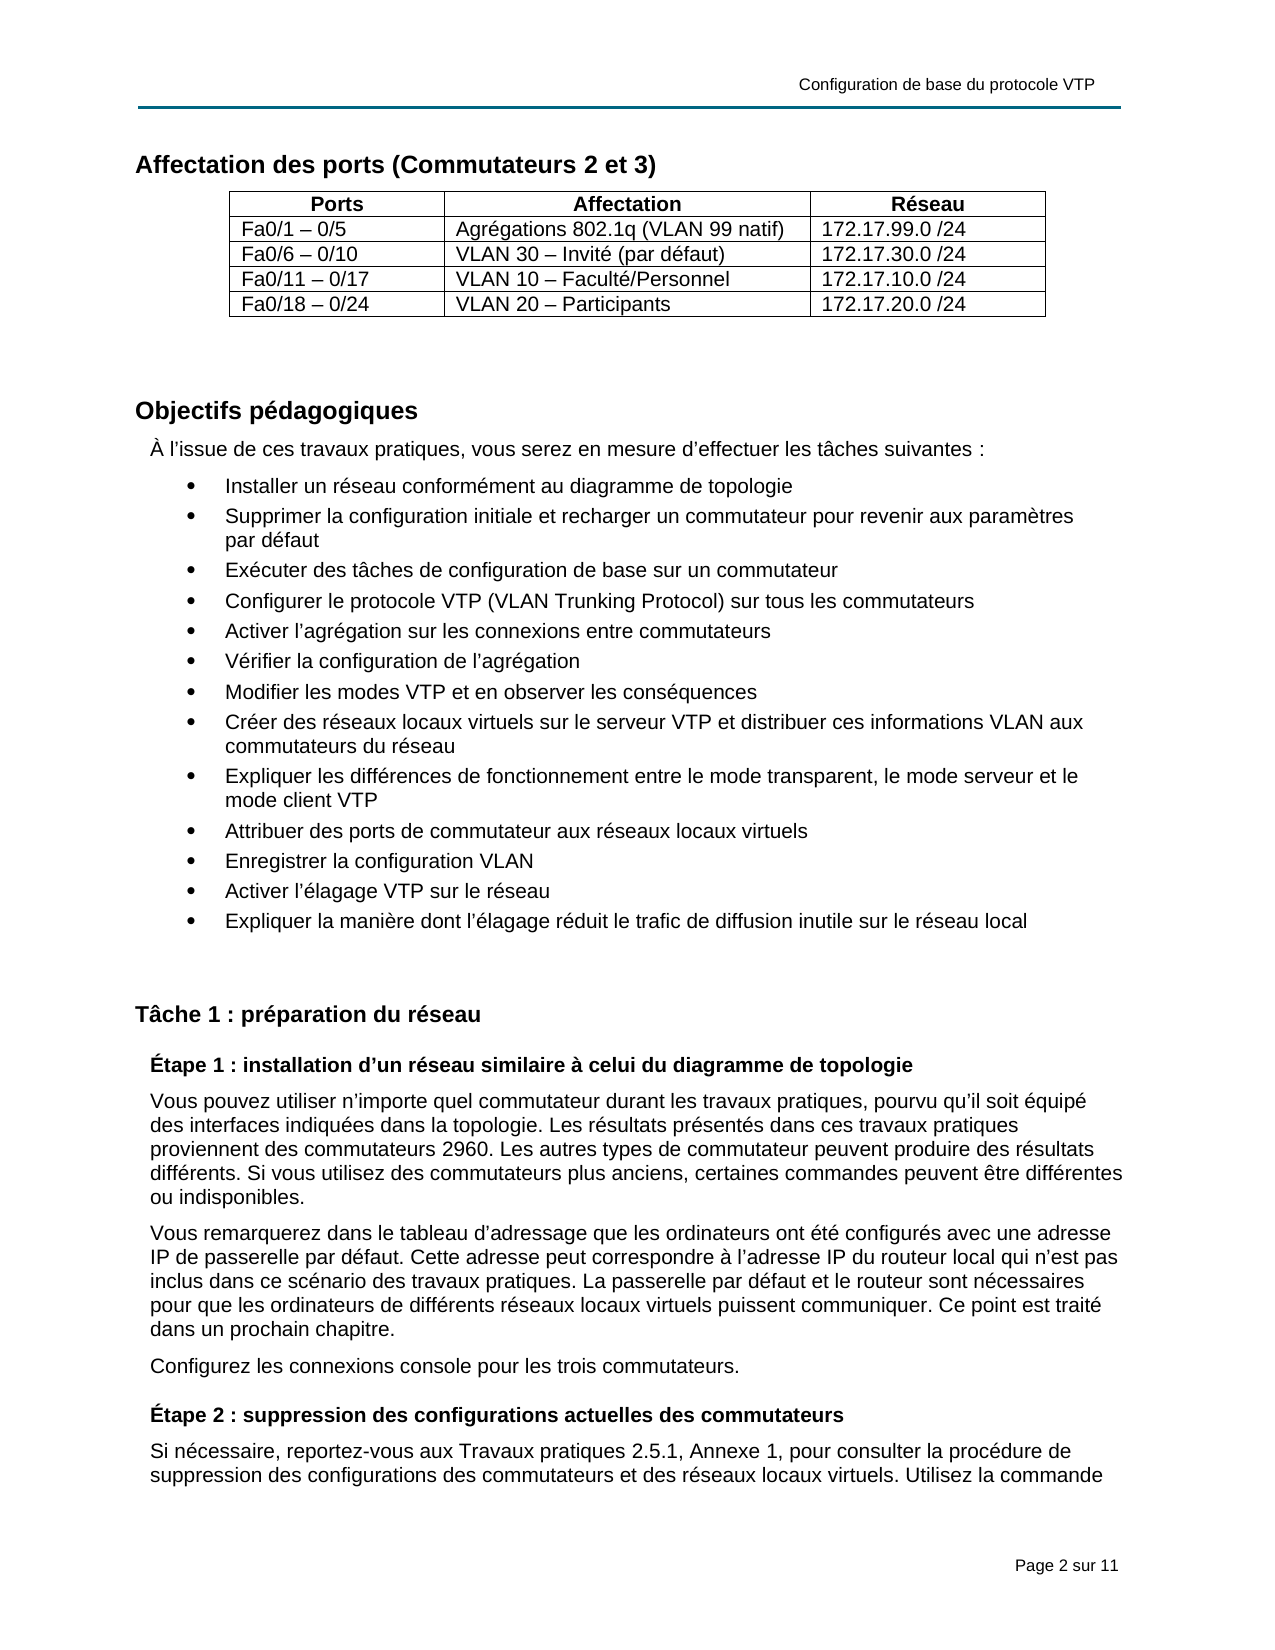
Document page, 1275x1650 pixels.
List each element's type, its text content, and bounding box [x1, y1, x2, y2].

list Activer l’élagage VTP sur le réseau [187, 879, 1125, 903]
list Vérifier la configuration de l’agrégation [187, 649, 1125, 673]
text Étape 2 : suppression des configurations actuelles des commutateurs [150, 1402, 1125, 1426]
text Vous pouvez utiliser n’importe quel commutateur durant les travaux pratiques, pourvu qu’il soit équipé des interfaces indiquées dans la topologie. Les résultats présentés dans ces travaux pratiques proviennent des commutateurs 2960. Les autres types de commutateur peuvent produire des résultats différents. Si vous utilisez des commutateurs plus anciens, certaines commandes peuvent être différentes ou indisponibles. [150, 1089, 1125, 1209]
list Expliquer la manière dont l’élagage réduit le trafic de diffusion inutile sur le réseau local [187, 909, 1125, 933]
list Activer l’agrégation sur les connexions entre commutateurs [187, 619, 1125, 643]
table_cell VLAN 20 – Participants [445, 292, 810, 316]
table_header Ports [230, 192, 444, 216]
list Enregistrer la configuration VLAN [187, 849, 1125, 873]
table_header Affectation [445, 192, 810, 216]
table_cell 172.17.20.0 /24 [811, 292, 1045, 316]
table_cell Agrégations 802.1q (VLAN 99 natif) [445, 217, 810, 241]
table_cell Fa0/1 – 0/5 [230, 217, 444, 241]
text Tâche 1 : préparation du réseau [135, 1001, 1125, 1027]
table_cell Fa0/6 – 0/10 [230, 242, 444, 266]
table_cell 172.17.10.0 /24 [811, 267, 1045, 291]
list Configurer le protocole VTP (VLAN Trunking Protocol) sur tous les commutateurs [187, 589, 1125, 613]
table_cell Fa0/18 – 0/24 [230, 292, 444, 316]
list Attribuer des ports de commutateur aux réseaux locaux virtuels [187, 818, 1125, 842]
subtitle Objectifs pédagogiques [135, 396, 1125, 425]
list Créer des réseaux locaux virtuels sur le serveur VTP et distribuer ces informations VLAN aux commutateurs du réseau [187, 710, 1125, 758]
text À l’issue de ces travaux pratiques, vous serez en mesure d’effectuer les tâches suivantes : [150, 437, 1125, 461]
list Expliquer les différences de fonctionnement entre le mode transparent, le mode serveur et le mode client VTP [187, 764, 1125, 812]
subtitle Affectation des ports (Commutateurs 2 et 3) [135, 150, 1125, 179]
table_cell Fa0/11 – 0/17 [230, 267, 444, 291]
list Exécuter des tâches de configuration de base sur un commutateur [187, 558, 1125, 582]
list Installer un réseau conformément au diagramme de topologie [187, 474, 1125, 498]
text Si nécessaire, reportez-vous aux Travaux pratiques 2.5.1, Annexe 1, pour consulter la procédure de suppression des configurations des commutateurs et des réseaux locaux virtuels. Utilisez la commande [150, 1439, 1125, 1487]
table_cell 172.17.99.0 /24 [811, 217, 1045, 241]
table_cell VLAN 30 – Invité (par défaut) [445, 242, 810, 266]
text Étape 1 : installation d’un réseau similaire à celui du diagramme de topologie [150, 1052, 1125, 1076]
list Supprimer la configuration initiale et recharger un commutateur pour revenir aux paramètres par défaut [187, 504, 1125, 552]
text Configurez les connexions console pour les trois commutateurs. [150, 1353, 1125, 1377]
table_header Réseau [811, 192, 1045, 216]
table_cell VLAN 10 – Faculté/Personnel [445, 267, 810, 291]
list Modifier les modes VTP et en observer les conséquences [187, 679, 1125, 704]
table_cell 172.17.30.0 /24 [811, 242, 1045, 266]
text Vous remarquerez dans le tableau d’adressage que les ordinateurs ont été configurés avec une adresse IP de passerelle par défaut. Cette adresse peut correspondre à l’adresse IP du routeur local qui n’est pas inclus dans ce scénario des travaux pratiques. La passerelle par défaut et le routeur sont nécessaires pour que les ordinateurs de différents réseaux locaux virtuels puissent communiquer. Ce point est traité dans un prochain chapitre. [150, 1221, 1125, 1341]
